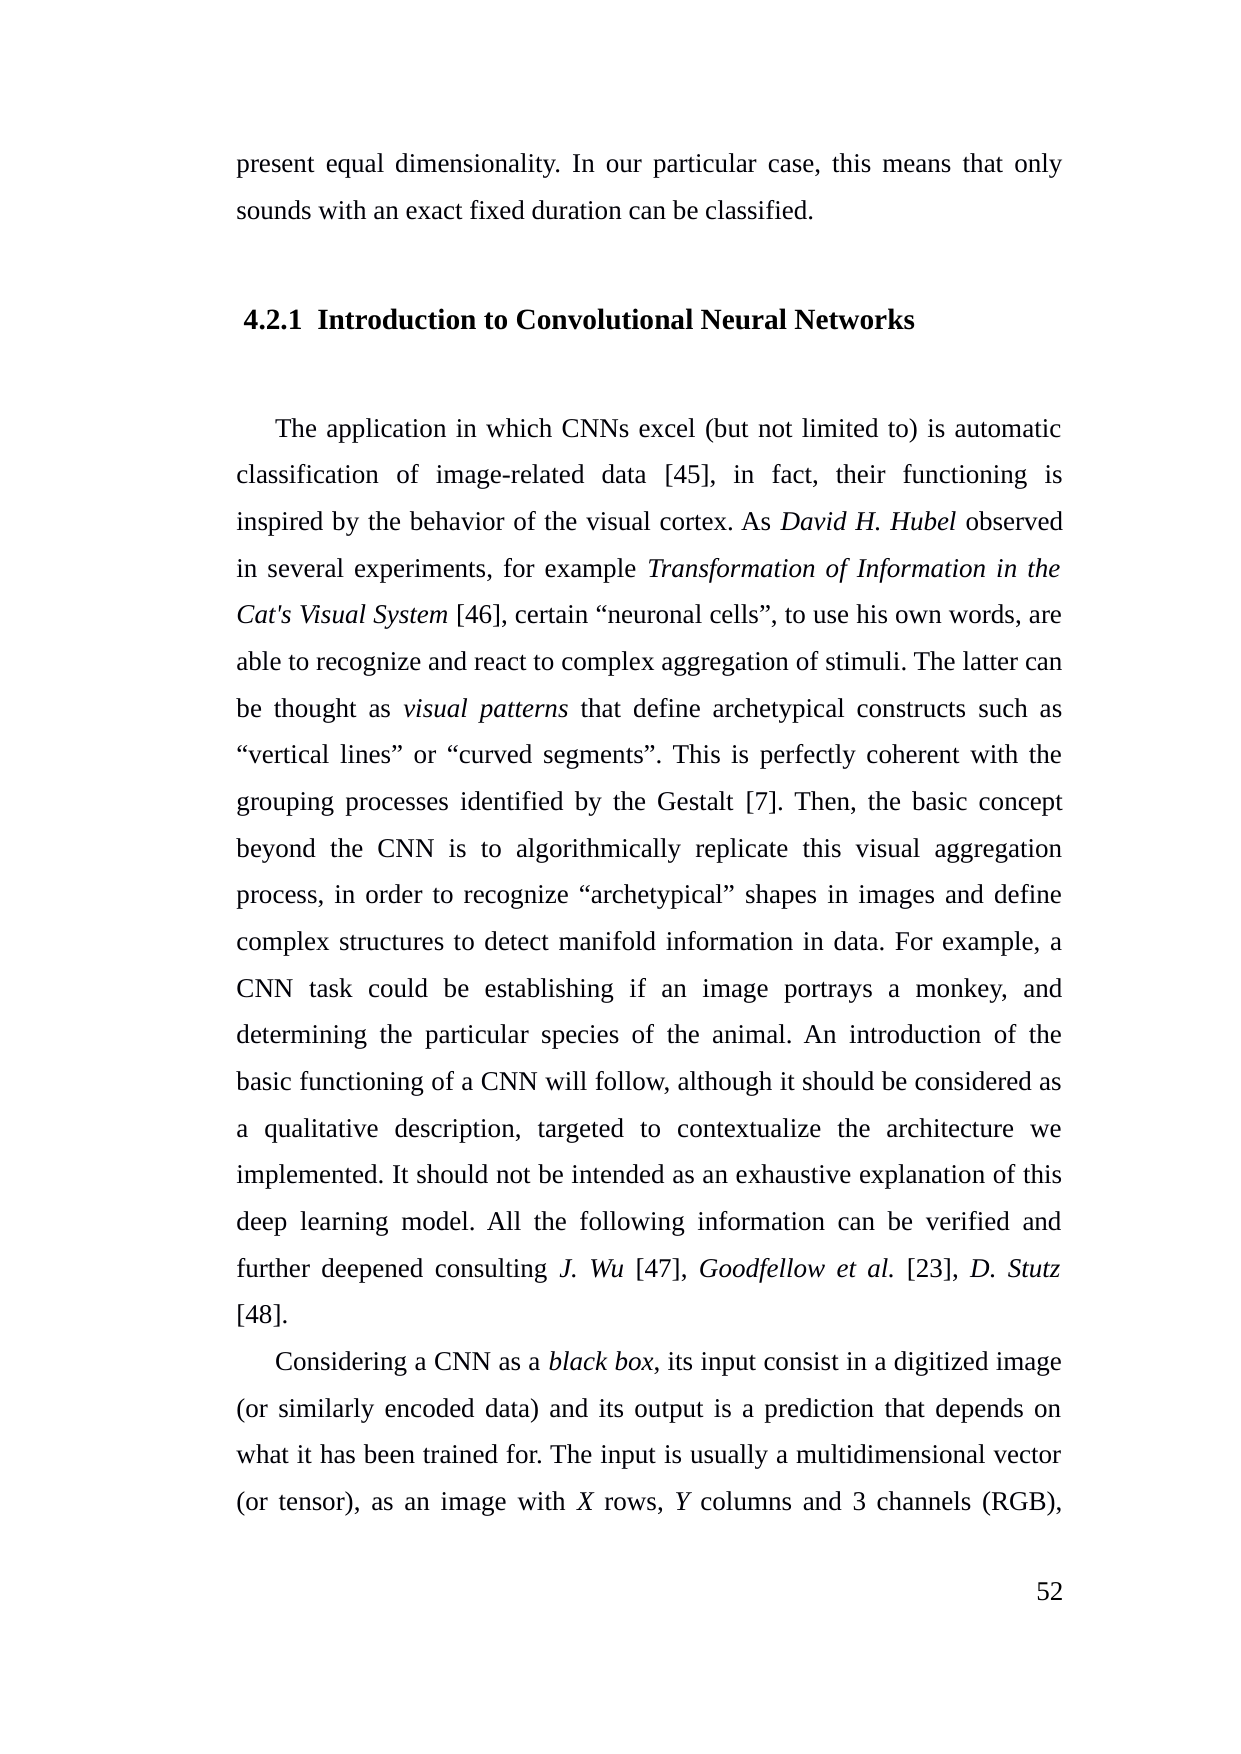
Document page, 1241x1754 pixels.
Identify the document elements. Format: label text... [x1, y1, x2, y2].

text Considering a CNN as a black box, its input consist in a digitized image (or similarly encoded data) and its output is a prediction that depends on what it has been trained for. The input is usually a multidimensional vector (or tensor), as an image with X rows, Y columns and 3 channels (RGB), [236, 1345, 1063, 1516]
subtitle Introduction to Convolutional Neural Networks [236, 302, 1063, 336]
text The application in which CNNs excel (but not limited to) is automatic classification of image-related data [45], in fact, their functioning is inspired by the behavior of the visual cortex. As David H. Hubel observed in several experiments, for example Transformation of Information in the Cat's Visual System [46], certain “neuronal cells”, to use his own words, are able to recognize and react to complex aggregation of stimuli. The latter can be thought as visual patterns that define archetypical constructs such as “vertical lines” or “curved segments”. This is perfectly coherent with the grouping processes identified by the Gestalt [7]. Then, the basic concept beyond the CNN is to algorithmically replicate this visual aggregation process, in order to recognize “archetypical” shapes in images and define complex structures to detect manifold information in data. For example, a CNN task could be establishing if an image portrays a monkey, and determining the particular species of the animal. An introduction of the basic functioning of a CNN will follow, although it should be considered as a qualitative description, targeted to contextualize the architecture we implemented. It should not be intended as an exhaustive explanation of this deep learning model. All the following information can be verified and further deepened consulting J. Wu [47], Goodfellow et al. [23], D. Stutz [48]. [236, 412, 1063, 1330]
text present equal dimensionality. In our particular case, this means that only sounds with an exact fixed duration can be classified. [236, 148, 1063, 225]
